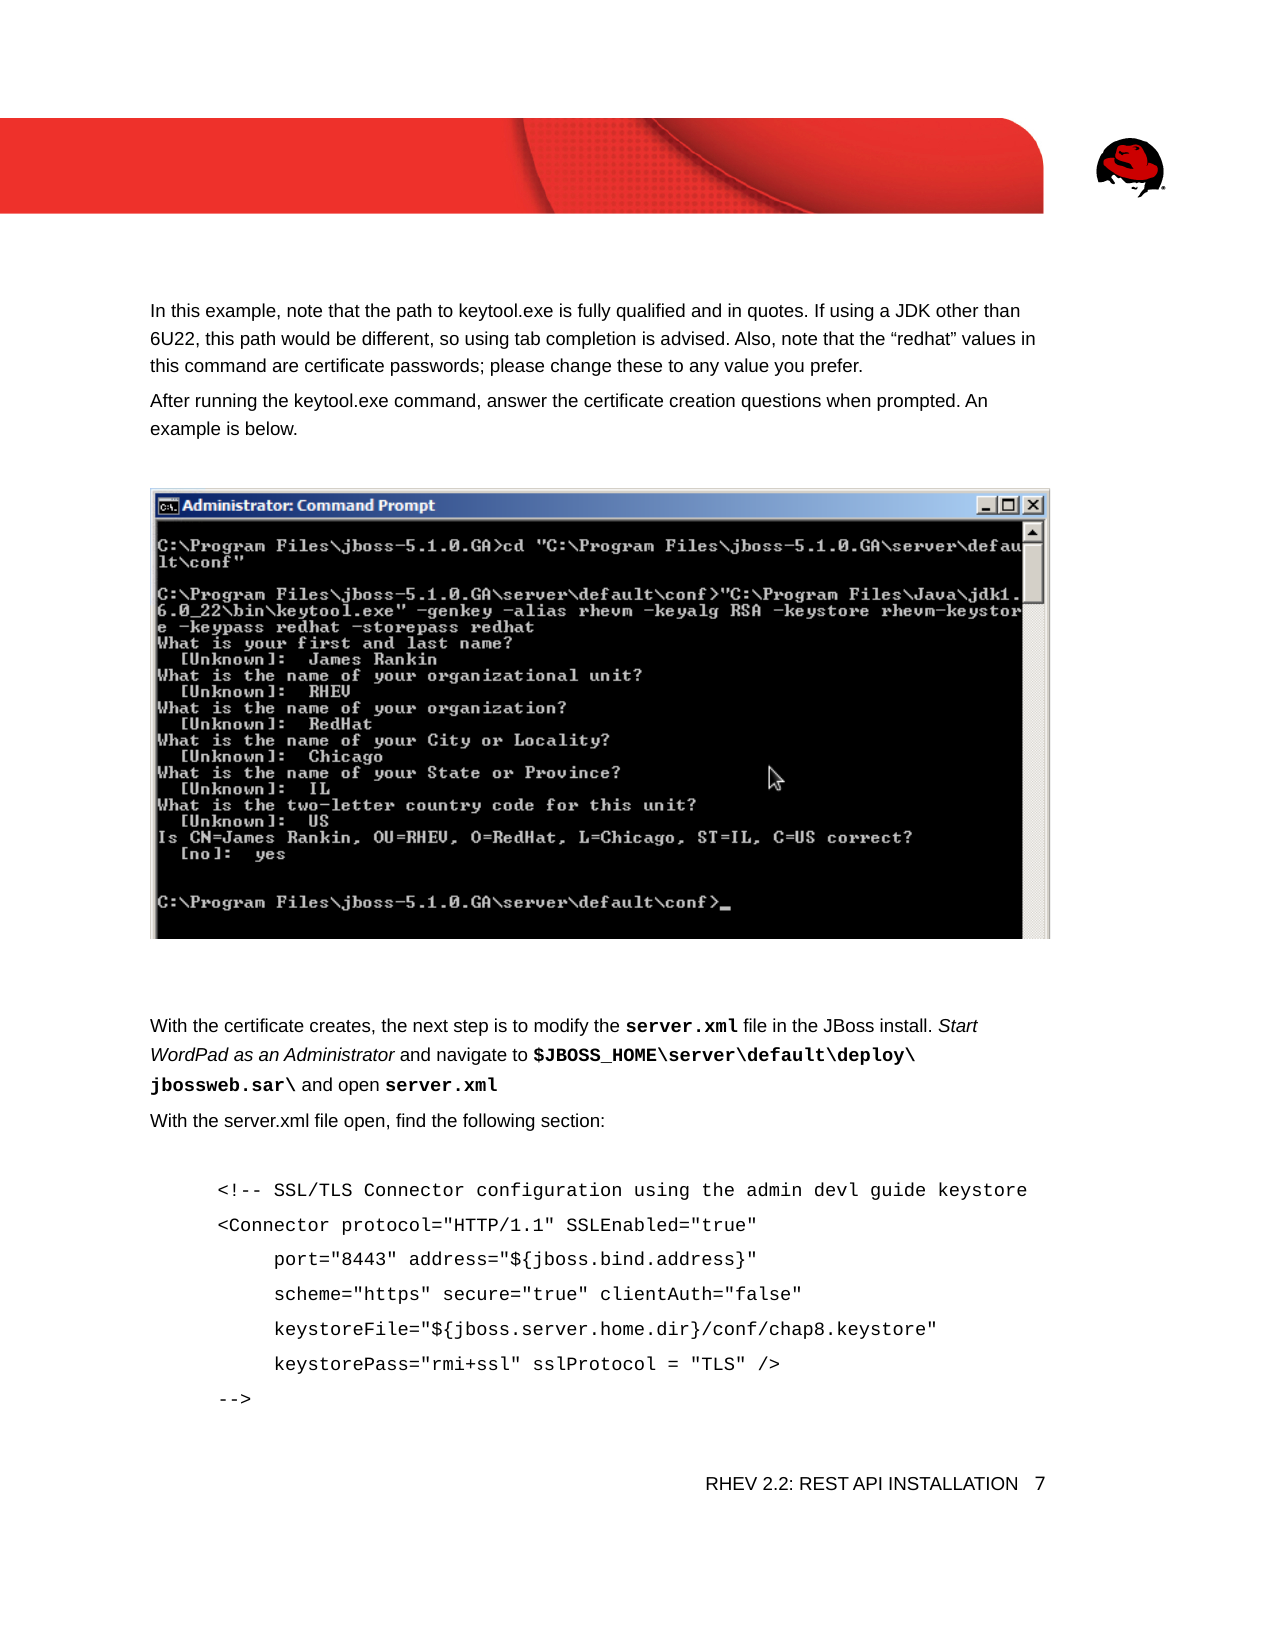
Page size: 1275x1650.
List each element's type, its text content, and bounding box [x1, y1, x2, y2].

text With the server.xml file open, find the following section: [150, 1110, 1050, 1132]
text After running the keytool.exe command, answer the certificate creation questions when prompted. An example is below. [150, 390, 1050, 439]
text port="8443" address="${jboss.bind.address}" [150, 1250, 1050, 1271]
picture [150, 488, 1050, 939]
text With the certificate creates, the next step is to modify the server.xml file in the JBoss install. Start WordPad as an Administrator and navigate to $JBOSS_HOME\server\default\deploy\jbossweb.sar\ and open server.xml [150, 1015, 1050, 1097]
text <Connector protocol="HTTP/1.1" SSLEnabled="true" [150, 1215, 1050, 1237]
text <!-- SSL/TLS Connector configuration using the admin devl guide keystore [150, 1181, 1050, 1202]
text In this example, note that the path to keytool.exe is fully qualified and in quotes. If using a JDK other than 6U22, this path would be different, so using tab completion is advised. Also, note that the “redhat” values in this command are certificate passwords; please change these to any value you prefer. [150, 300, 1050, 377]
text scheme="https" secure="true" clientAuth="false" [150, 1285, 1050, 1306]
picture [0, 118, 1170, 214]
text --> [150, 1389, 1050, 1411]
text keystorePass="rmi+ssl" sslProtocol = "TLS" /> [150, 1354, 1050, 1376]
text keystoreFile="${jboss.server.home.dir}/conf/chap8.keystore" [150, 1320, 1050, 1341]
